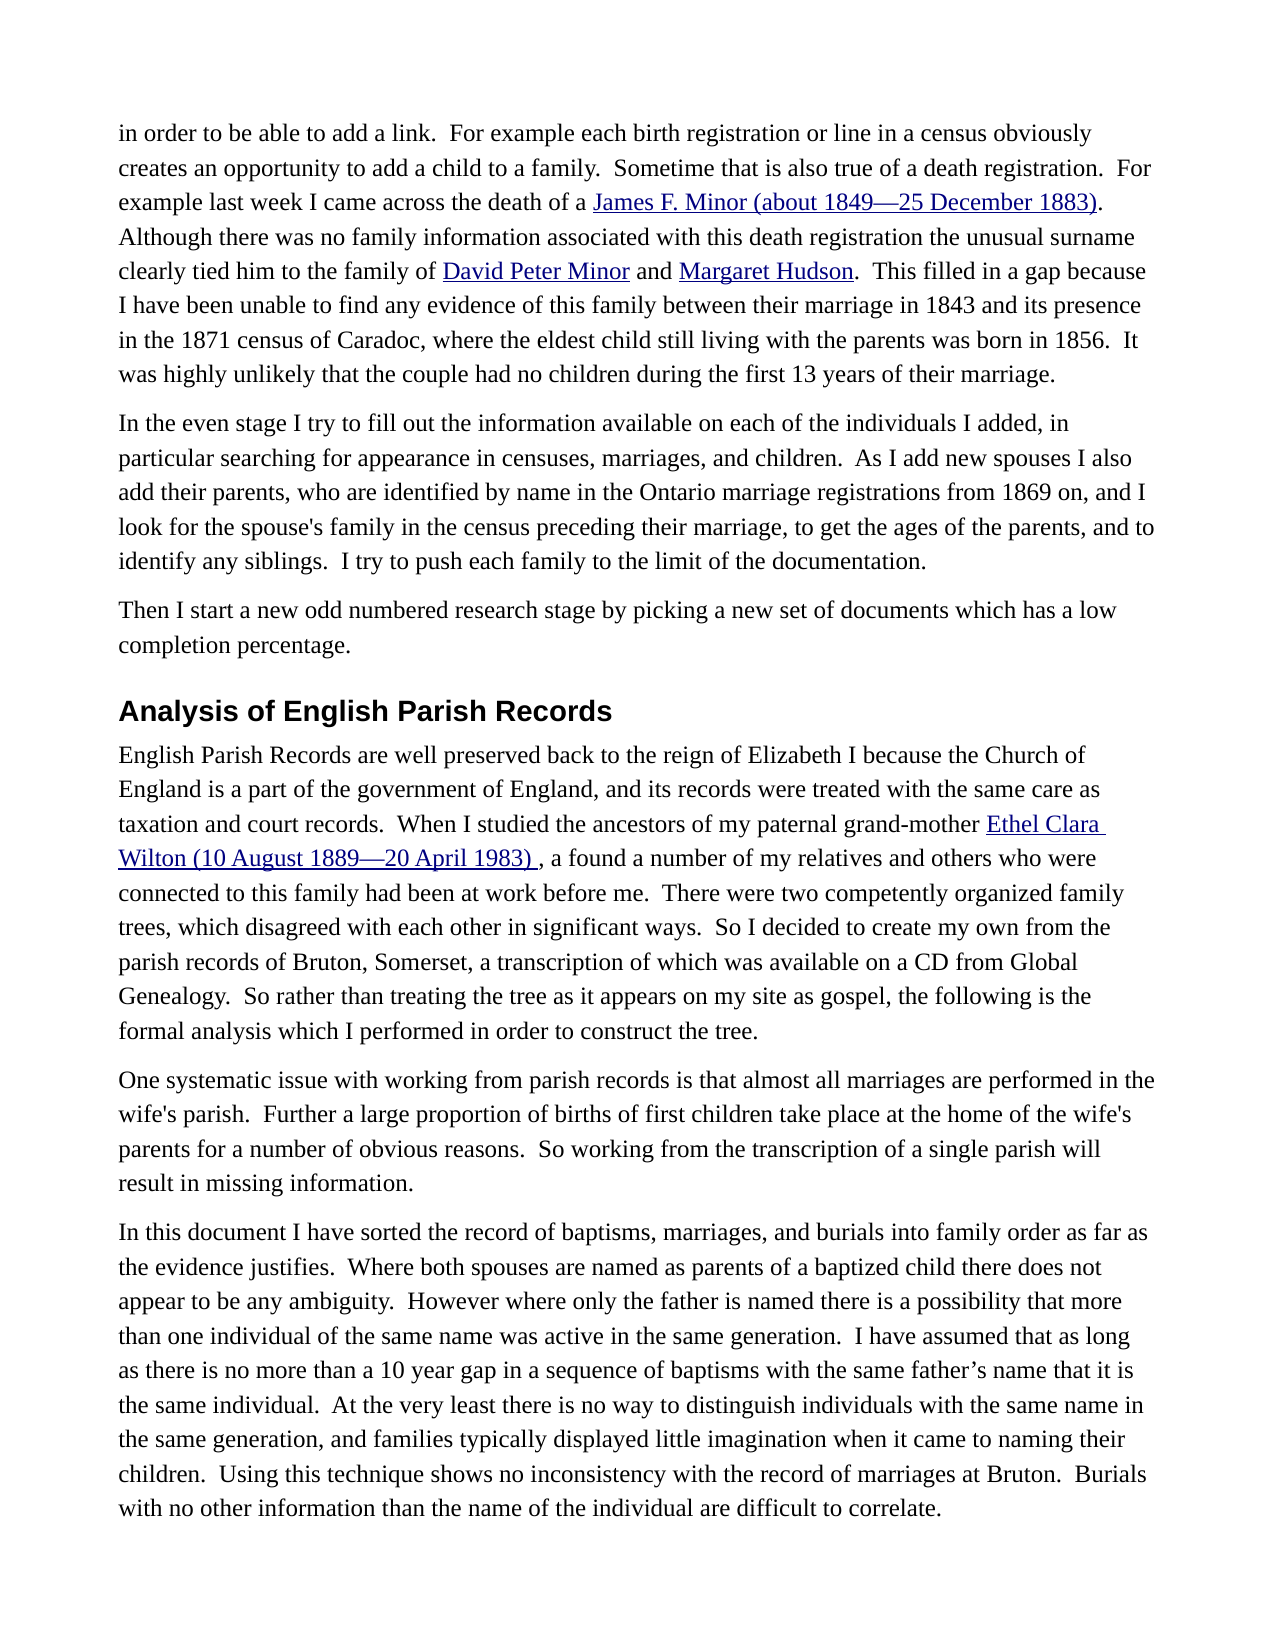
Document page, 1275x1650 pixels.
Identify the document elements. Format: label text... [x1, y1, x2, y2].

text in order to be able to add a link. For example each birth registration or line in a census obviously creates an opportunity to add a child to a family. Sometime that is also true of a death registration. For example last week I came across the death of a James F. Minor (about 1849—25 December 1883). Although there was no family information associated with this death registration the unusual surname clearly tied him to the family of David Peter Minor and Margaret Hudson. This filled in a gap because I have been unable to find any evidence of this family between their marriage in 1843 and its presence in the 1871 census of Caradoc, where the eldest child still living with the parents was born in 1856. It was highly unlikely that the couple had no children during the first 13 years of their marriage. [118, 118, 1157, 388]
text English Parish Records are well preserved back to the reign of Elizabeth I because the Church of England is a part of the government of England, and its records were treated with the same care as taxation and court records. When I studied the ancestors of my paternal grand-mother Ethel Clara Wilton (10 August 1889—20 April 1983) , a found a number of my relatives and others who were connected to this family had been at work before me. There were two competently organized family trees, which disagreed with each other in significant ways. So I decided to create my own from the parish records of Bruton, Somerset, a transcription of which was available on a CD from Global Genealogy. So rather than treating the tree as it appears on my site as gospel, the following is the formal analysis which I performed in order to construct the tree. [118, 740, 1157, 1044]
text In the even stage I try to fill out the information available on each of the individuals I added, in particular searching for appearance in censuses, marriages, and children. As I add new spouses I also add their parents, who are identified by name in the Ontario marriage registrations from 1869 on, and I look for the spouse's family in the census preceding their marriage, to get the ages of the parents, and to identify any siblings. I try to push each family to the limit of the documentation. [118, 408, 1157, 575]
text One systematic issue with working from parish records is that almost all marriages are performed in the wife's parish. Further a large proportion of births of first children take place at the home of the wife's parents for a number of obvious reasons. So working from the transcription of a single parish will result in missing information. [118, 1065, 1157, 1197]
text In this document I have sorted the record of baptisms, marriages, and burials into family order as far as the evidence justifies. Where both spouses are named as parents of a baptized child there does not appear to be any ambiguity. However where only the father is named there is a possibility that more than one individual of the same name was active in the same generation. I have assumed that as long as there is no more than a 10 year gap in a sequence of baptisms with the same father’s name that it is the same individual. At the very least there is no way to distinguish individuals with the same name in the same generation, and families typically displayed little imagination when it came to naming their children. Using this technique shows no inconsistency with the record of marriages at Bruton. Burials with no other information than the name of the individual are difficult to correlate. [118, 1217, 1157, 1522]
subtitle Analysis of English Parish Records [118, 694, 1157, 727]
text Then I start a new odd numbered research stage by picking a new set of documents which has a low completion percentage. [118, 596, 1157, 659]
